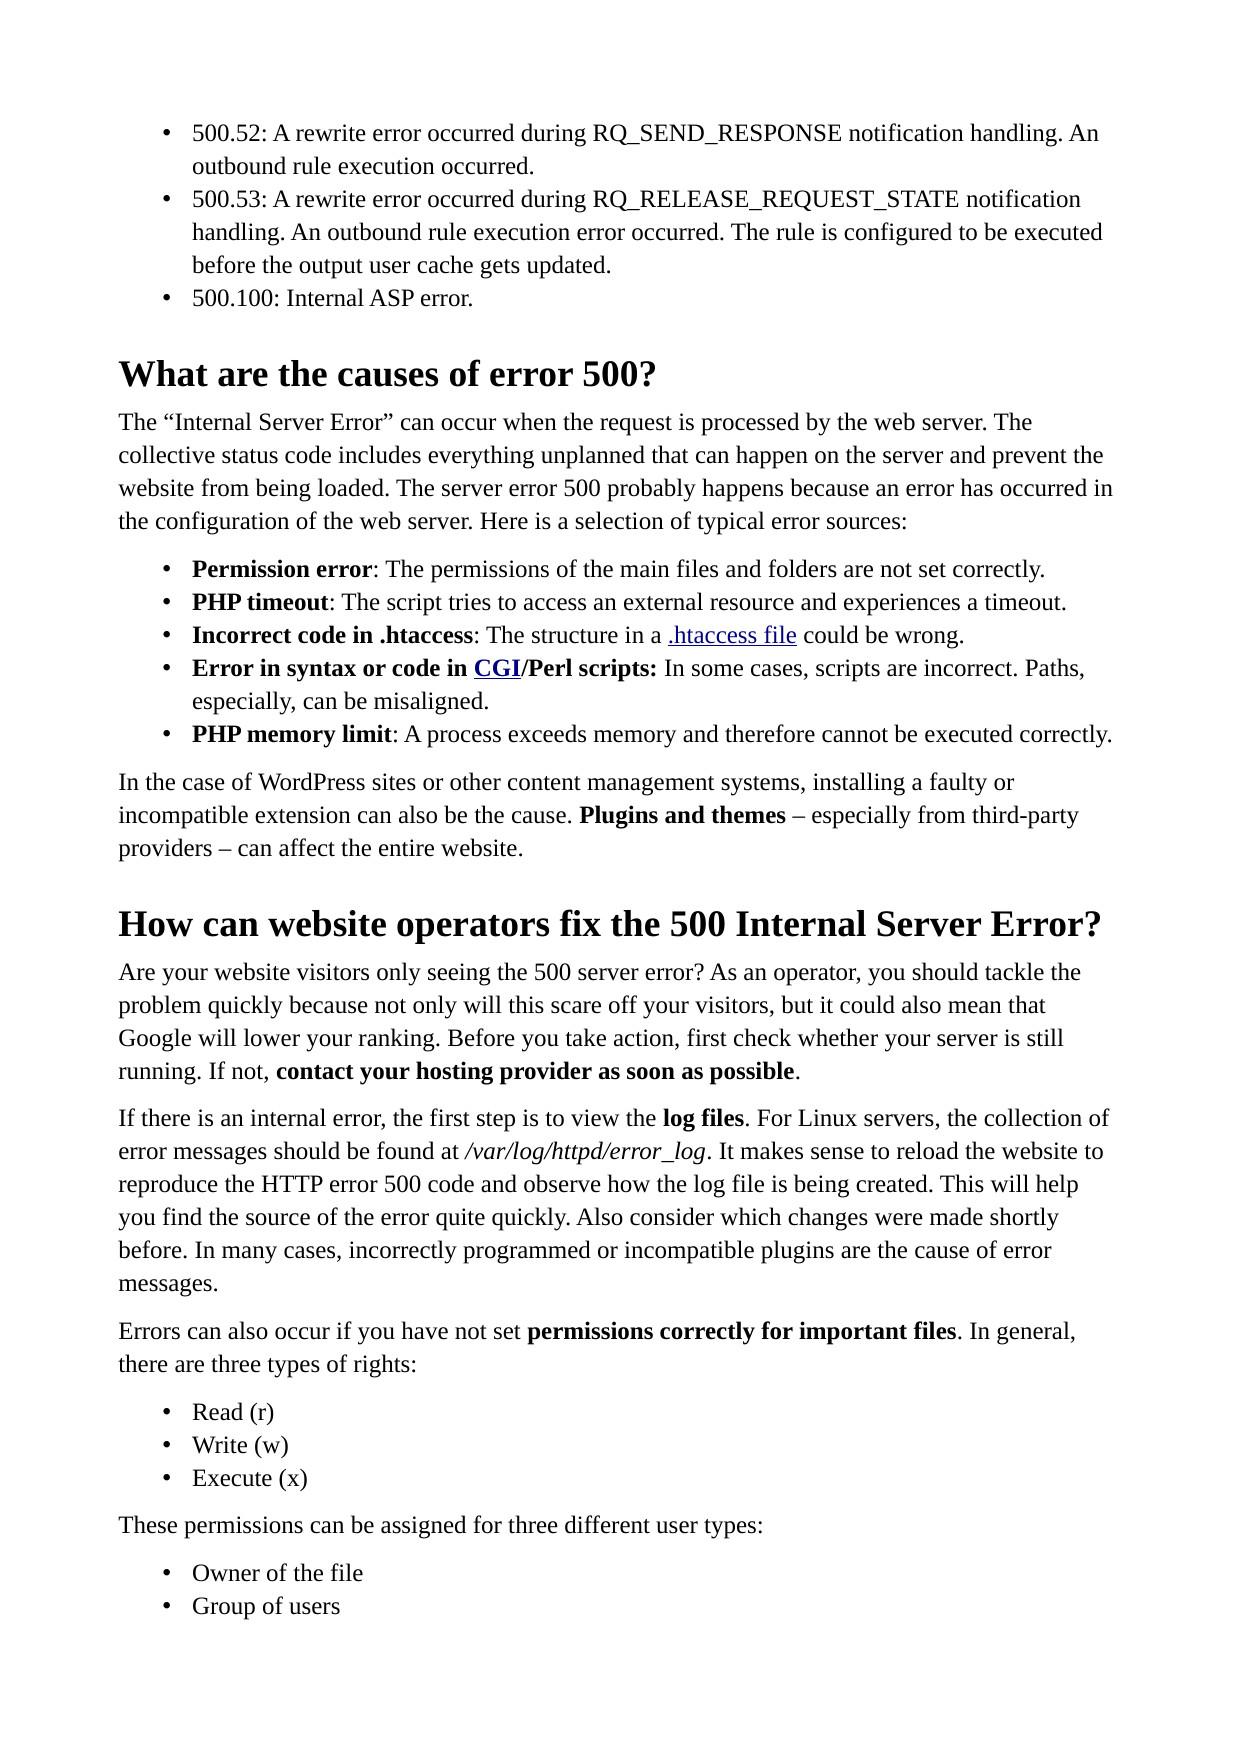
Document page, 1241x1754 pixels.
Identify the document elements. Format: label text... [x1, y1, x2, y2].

list 500.53: A rewrite error occurred during RQ_RELEASE_REQUEST_STATE notification handling. An outbound rule execution error occurred. The rule is configured to be executed before the output user cache gets updated. [162, 184, 1122, 279]
text In the case of WordPress sites or other content management systems, installing a faulty or incompatible extension can also be the cause. Plugins and themes – especially from third-party providers – can affect the entire website. [118, 767, 1122, 861]
list Group of users [162, 1591, 1122, 1620]
list PHP timeout: The script tries to access an external resource and experiences a timeout. [162, 587, 1122, 616]
list Permission error: The permissions of the main files and folders are not set correctly. [162, 554, 1122, 583]
list Execute (x) [162, 1463, 1122, 1492]
text Are your website visitors only seeing the 500 server error? As an operator, you should tackle the problem quickly because not only will this scare off your visitors, but it could also mean that Google will lower your ranking. Before you take action, first check whether your server is still running. If not, contact your hosting provider as soon as possible. [118, 957, 1122, 1084]
list 500.52: A rewrite error occurred during RQ_SEND_RESPONSE notification handling. An outbound rule execution occurred. [162, 118, 1122, 180]
list Owner of the file [162, 1558, 1122, 1587]
list Write (w) [162, 1430, 1122, 1458]
text Errors can also occur if you have not set permissions correctly for important files. In general, there are three types of rights: [118, 1316, 1122, 1378]
list PHP memory limit: A process exceeds memory and therefore cannot be executed correctly. [162, 719, 1122, 748]
list Error in syntax or code in CGI/Perl scripts: In some cases, scripts are incorrect. Paths, especially, can be misaligned. [162, 653, 1122, 715]
list 500.100: Internal ASP error. [162, 283, 1122, 312]
subtitle What are the causes of error 500? [118, 352, 1122, 395]
list Read (r) [162, 1397, 1122, 1426]
list Incorrect code in .htaccess: The structure in a .htaccess file could be wrong. [162, 620, 1122, 649]
text The “Internal Server Error” can occur when the request is processed by the web server. The collective status code includes everything unplanned that can happen on the server and prevent the website from being loaded. The server error 500 probably happens because an error has occurred in the configuration of the web server. Here is a selection of typical error sources: [118, 407, 1122, 535]
text If there is an internal error, the first step is to view the log files. For Linux servers, the collection of error messages should be found at /var/log/httpd/error_log. It makes sense to reload the website to reproduce the HTTP error 500 code and observe how the log file is being created. This will help you find the source of the error quite quickly. Also consider which changes were made shortly before. In many cases, incorrectly programmed or incompatible plugins are the cause of error messages. [118, 1103, 1122, 1297]
text These permissions can be assigned for three different user types: [118, 1510, 1122, 1539]
subtitle How can website operators fix the 500 Internal Server Error? [118, 901, 1122, 944]
